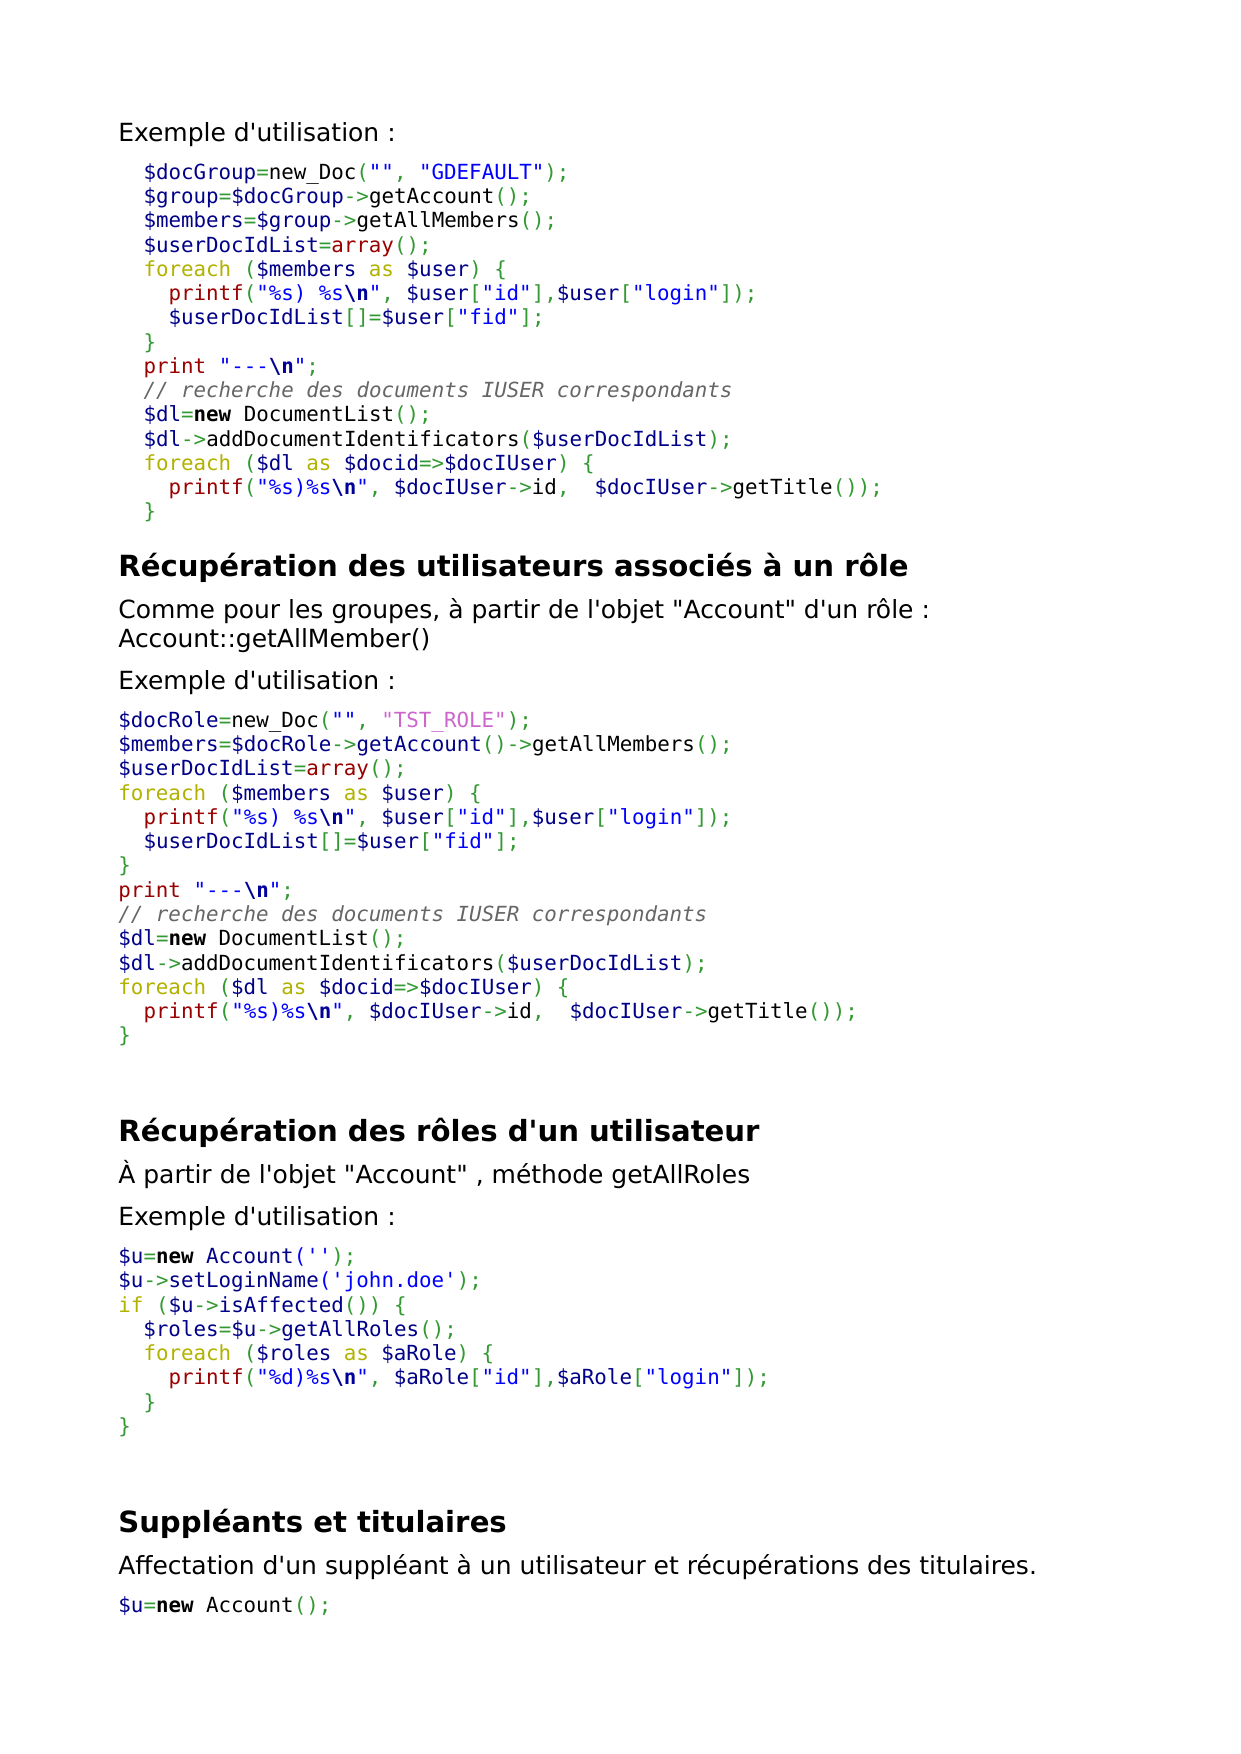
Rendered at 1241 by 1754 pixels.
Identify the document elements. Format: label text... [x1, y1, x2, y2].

subtitle Récupération des rôles d'un utilisateur [118, 1114, 1122, 1148]
text } [118, 330, 1122, 354]
subtitle Récupération des utilisateurs associés à un rôle [118, 549, 1122, 583]
text $userDocIdList=array(); [118, 233, 1122, 257]
text } [118, 1390, 1122, 1414]
text Exemple d'utilisation : [118, 666, 1122, 695]
text Exemple d'utilisation : [118, 1202, 1122, 1232]
text Comme pour les groupes, à partir de l'objet "Account" d'un rôle : Account::getAllMember() [118, 595, 1122, 654]
text À partir de l'objet "Account" , méthode getAllRoles [118, 1161, 1122, 1190]
text print "---\n"; [118, 354, 1122, 378]
text $u->setLoginName('john.doe'); [118, 1268, 1122, 1293]
text $userDocIdList[]=$user["fid"]; [118, 829, 1122, 853]
text printf("%d)%s\n", $aRole["id"],$aRole["login"]); [118, 1365, 1122, 1390]
text print "---\n"; [118, 878, 1122, 902]
text foreach ($members as $user) { [118, 257, 1122, 281]
text // recherche des documents IUSER correspondants [118, 378, 1122, 402]
text printf("%s)%s\n", $docIUser->id, $docIUser->getTitle()); [118, 999, 1122, 1023]
text foreach ($dl as $docid=>$docIUser) { [118, 975, 1122, 999]
text } [118, 1023, 1122, 1048]
text } [118, 499, 1122, 524]
text $userDocIdList[]=$user["fid"]; [118, 305, 1122, 330]
text $dl=new DocumentList(); [118, 402, 1122, 427]
text if ($u->isAffected()) { [118, 1293, 1122, 1317]
text } [118, 853, 1122, 878]
text $members=$docRole->getAccount()->getAllMembers(); [118, 732, 1122, 756]
subtitle Suppléants et titulaires [118, 1505, 1122, 1539]
text $members=$group->getAllMembers(); [118, 208, 1122, 233]
text // recherche des documents IUSER correspondants [118, 902, 1122, 926]
text $roles=$u->getAllRoles(); [118, 1317, 1122, 1341]
text Exemple d'utilisation : [118, 118, 1122, 147]
text printf("%s) %s\n", $user["id"],$user["login"]); [118, 805, 1122, 829]
text $docRole=new_Doc("", "TST_ROLE"); [118, 708, 1122, 732]
text foreach ($members as $user) { [118, 781, 1122, 805]
text $dl->addDocumentIdentificators($userDocIdList); [118, 427, 1122, 451]
text $docGroup=new_Doc("", "GDEFAULT"); [118, 160, 1122, 184]
text Affectation d'un suppléant à un utilisateur et récupérations des titulaires. [118, 1551, 1122, 1581]
text foreach ($dl as $docid=>$docIUser) { [118, 451, 1122, 475]
text foreach ($roles as $aRole) { [118, 1341, 1122, 1365]
text $group=$docGroup->getAccount(); [118, 184, 1122, 208]
text printf("%s) %s\n", $user["id"],$user["login"]); [118, 281, 1122, 305]
text $dl=new DocumentList(); [118, 926, 1122, 951]
text printf("%s)%s\n", $docIUser->id, $docIUser->getTitle()); [118, 475, 1122, 499]
text $u=new Account(); [118, 1593, 1122, 1617]
text $dl->addDocumentIdentificators($userDocIdList); [118, 951, 1122, 975]
text $u=new Account(''); [118, 1244, 1122, 1268]
text } [118, 1414, 1122, 1438]
text $userDocIdList=array(); [118, 756, 1122, 781]
